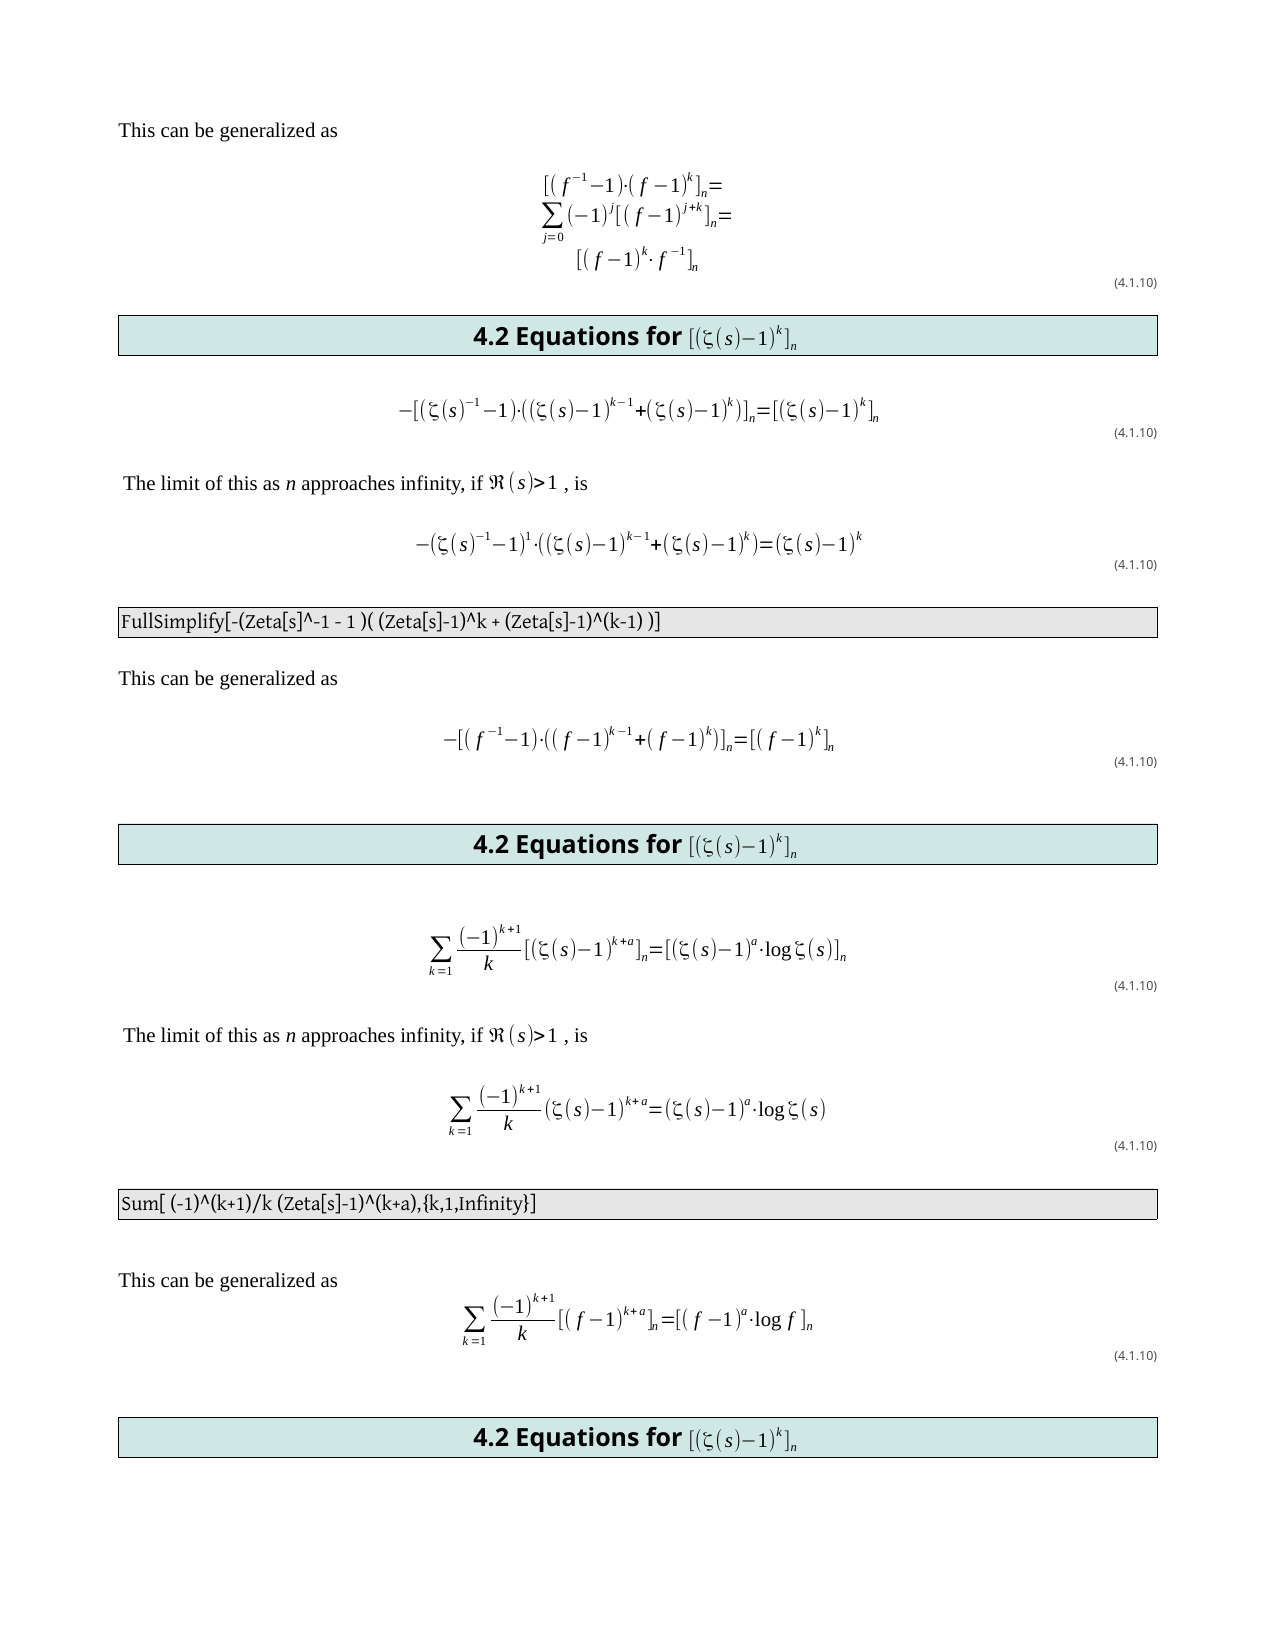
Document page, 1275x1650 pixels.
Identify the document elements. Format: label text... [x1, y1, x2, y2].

text The limit of this as n approaches infinity, if, is [118, 470, 1157, 495]
text (4.1.10) [118, 753, 1157, 771]
text The limit of this as n approaches infinity, if, is [118, 1023, 1157, 1048]
title 4.2 Equations for [119, 825, 1157, 864]
text Sum[ (-1)^(k+1)/k (Zeta[s]-1)^(k+a),{k,1,Infinity}] [119, 1190, 1157, 1219]
text (4.1.10) [118, 556, 1157, 573]
text This can be generalized as [118, 118, 1157, 142]
text (4.1.10) [118, 424, 1157, 442]
text (4.1.10) [118, 274, 1157, 291]
title 4.2 Equations for [119, 1418, 1157, 1457]
title 4.2 Equations for [119, 316, 1157, 355]
text (4.1.10) [118, 1347, 1157, 1364]
text (4.1.10) [118, 977, 1157, 994]
text This can be generalized as [118, 666, 1157, 690]
text (4.1.10) [118, 1137, 1157, 1154]
text This can be generalized as [118, 1268, 1157, 1292]
text FullSimplify[-(Zeta[s]^-1 - 1 )( (Zeta[s]-1)^k + (Zeta[s]-1)^(k-1) )] [119, 608, 1157, 637]
